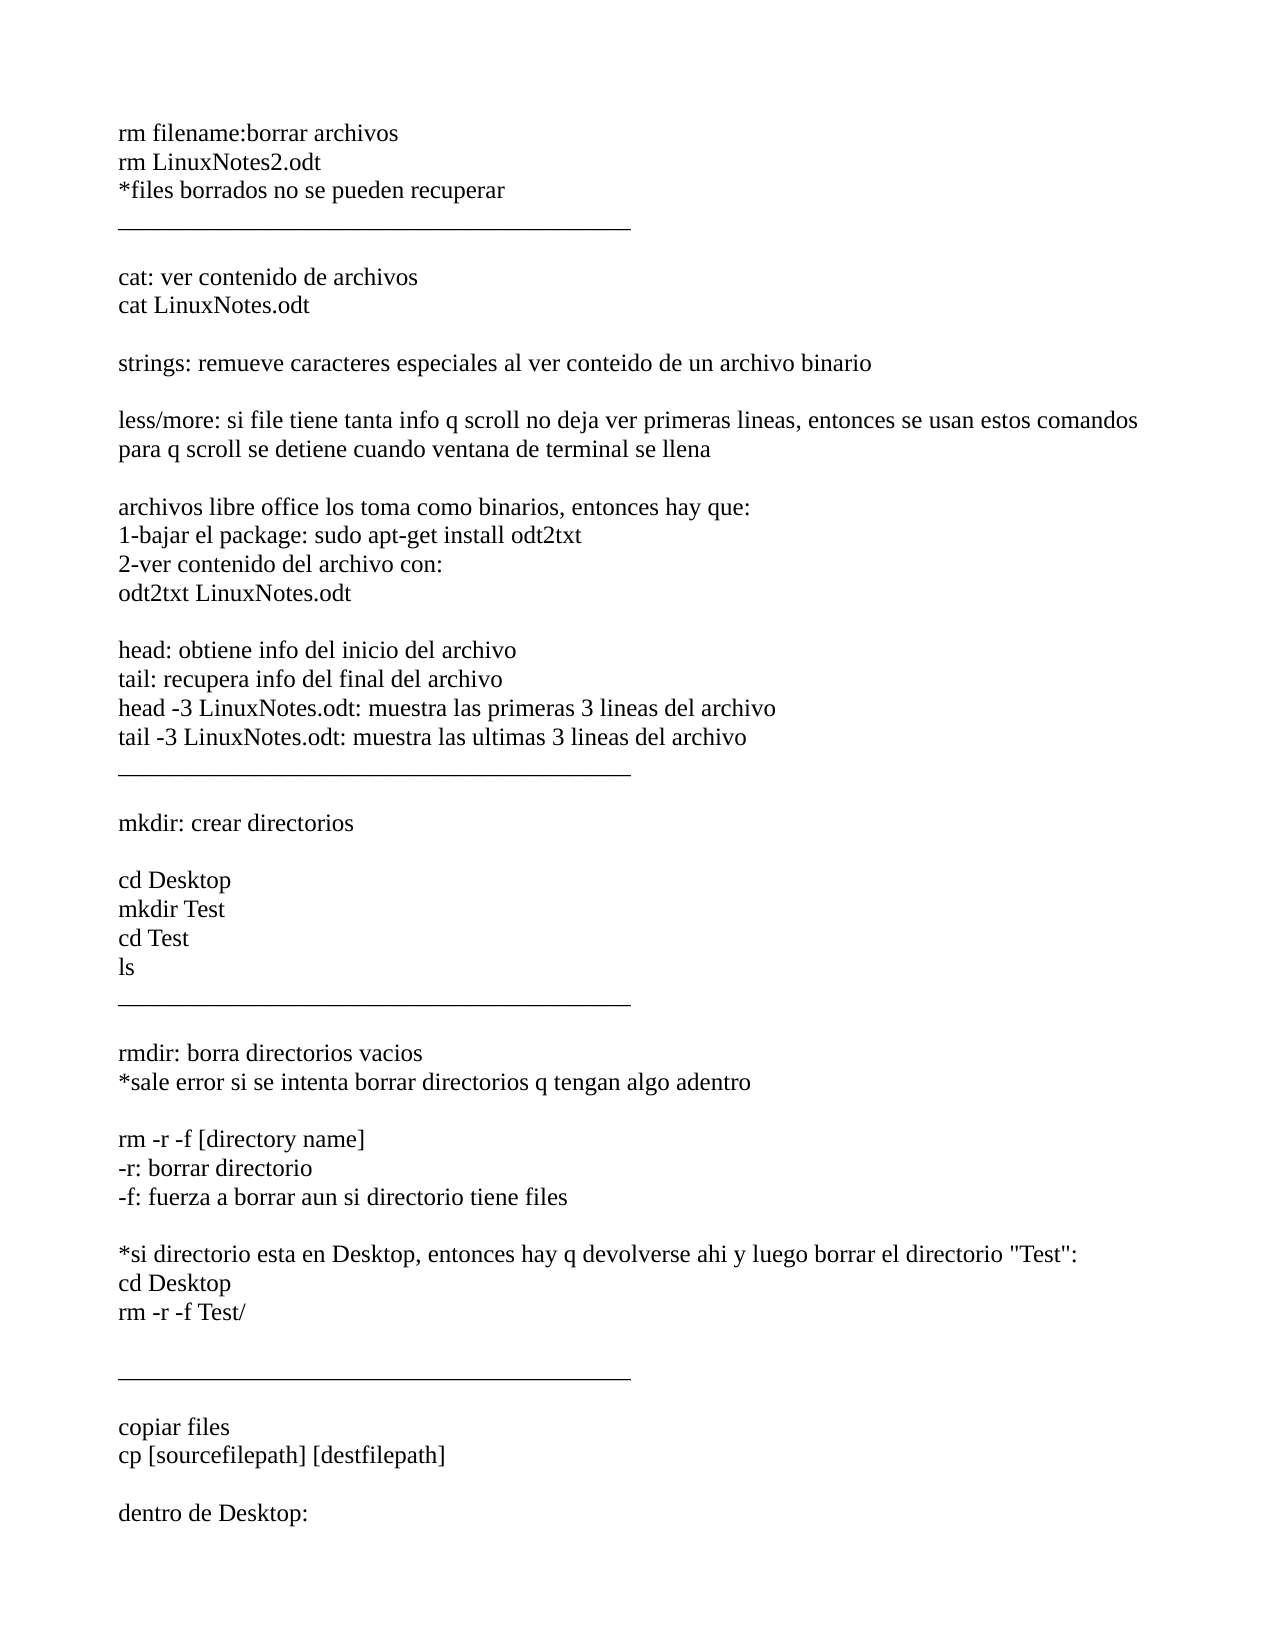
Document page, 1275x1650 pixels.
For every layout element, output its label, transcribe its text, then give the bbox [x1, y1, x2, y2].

text mkdir: crear directorios [118, 808, 1157, 837]
text copiar files [118, 1412, 1157, 1441]
text _________________________________________ [118, 751, 1157, 779]
text -f: fuerza a borrar aun si directorio tiene files [118, 1182, 1157, 1211]
text archivos libre office los toma como binarios, entonces hay que: [118, 492, 1157, 521]
text less/more: si file tiene tanta info q scroll no deja ver primeras lineas, entonces se usan estos comandos para q scroll se detiene cuando ventana de terminal se llena [118, 406, 1157, 463]
text tail -3 LinuxNotes.odt: muestra las ultimas 3 lineas del archivo [118, 722, 1157, 751]
text *sale error si se intenta borrar directorios q tengan algo adentro [118, 1067, 1157, 1096]
text ls [118, 952, 1157, 981]
text cd Desktop [118, 1268, 1157, 1297]
text rm -r -f Test/ [118, 1297, 1157, 1326]
text *si directorio esta en Desktop, entonces hay q devolverse ahi y luego borrar el directorio "Test": [118, 1239, 1157, 1268]
text mkdir Test [118, 894, 1157, 923]
text rm -r -f [directory name] [118, 1124, 1157, 1153]
text strings: remueve caracteres especiales al ver conteido de un archivo binario [118, 348, 1157, 377]
text 2-ver contenido del archivo con: [118, 549, 1157, 578]
text -r: borrar directorio [118, 1153, 1157, 1182]
text cd Desktop [118, 866, 1157, 894]
text cat LinuxNotes.odt [118, 291, 1157, 319]
text 1-bajar el package: sudo apt-get install odt2txt [118, 521, 1157, 549]
text _________________________________________ [118, 1354, 1157, 1383]
text *files borrados no se pueden recuperar [118, 176, 1157, 204]
text tail: recupera info del final del archivo [118, 664, 1157, 693]
text dentro de Desktop: [118, 1498, 1157, 1527]
text odt2txt LinuxNotes.odt [118, 578, 1157, 607]
text head -3 LinuxNotes.odt: muestra las primeras 3 lineas del archivo [118, 693, 1157, 722]
text _________________________________________ [118, 204, 1157, 233]
text rm LinuxNotes2.odt [118, 147, 1157, 176]
text cp [sourcefilepath] [destfilepath] [118, 1441, 1157, 1469]
text rm filename:borrar archivos [118, 118, 1157, 147]
text cd Test [118, 923, 1157, 952]
text _________________________________________ [118, 981, 1157, 1009]
text cat: ver contenido de archivos [118, 262, 1157, 291]
text rmdir: borra directorios vacios [118, 1038, 1157, 1067]
text head: obtiene info del inicio del archivo [118, 636, 1157, 664]
